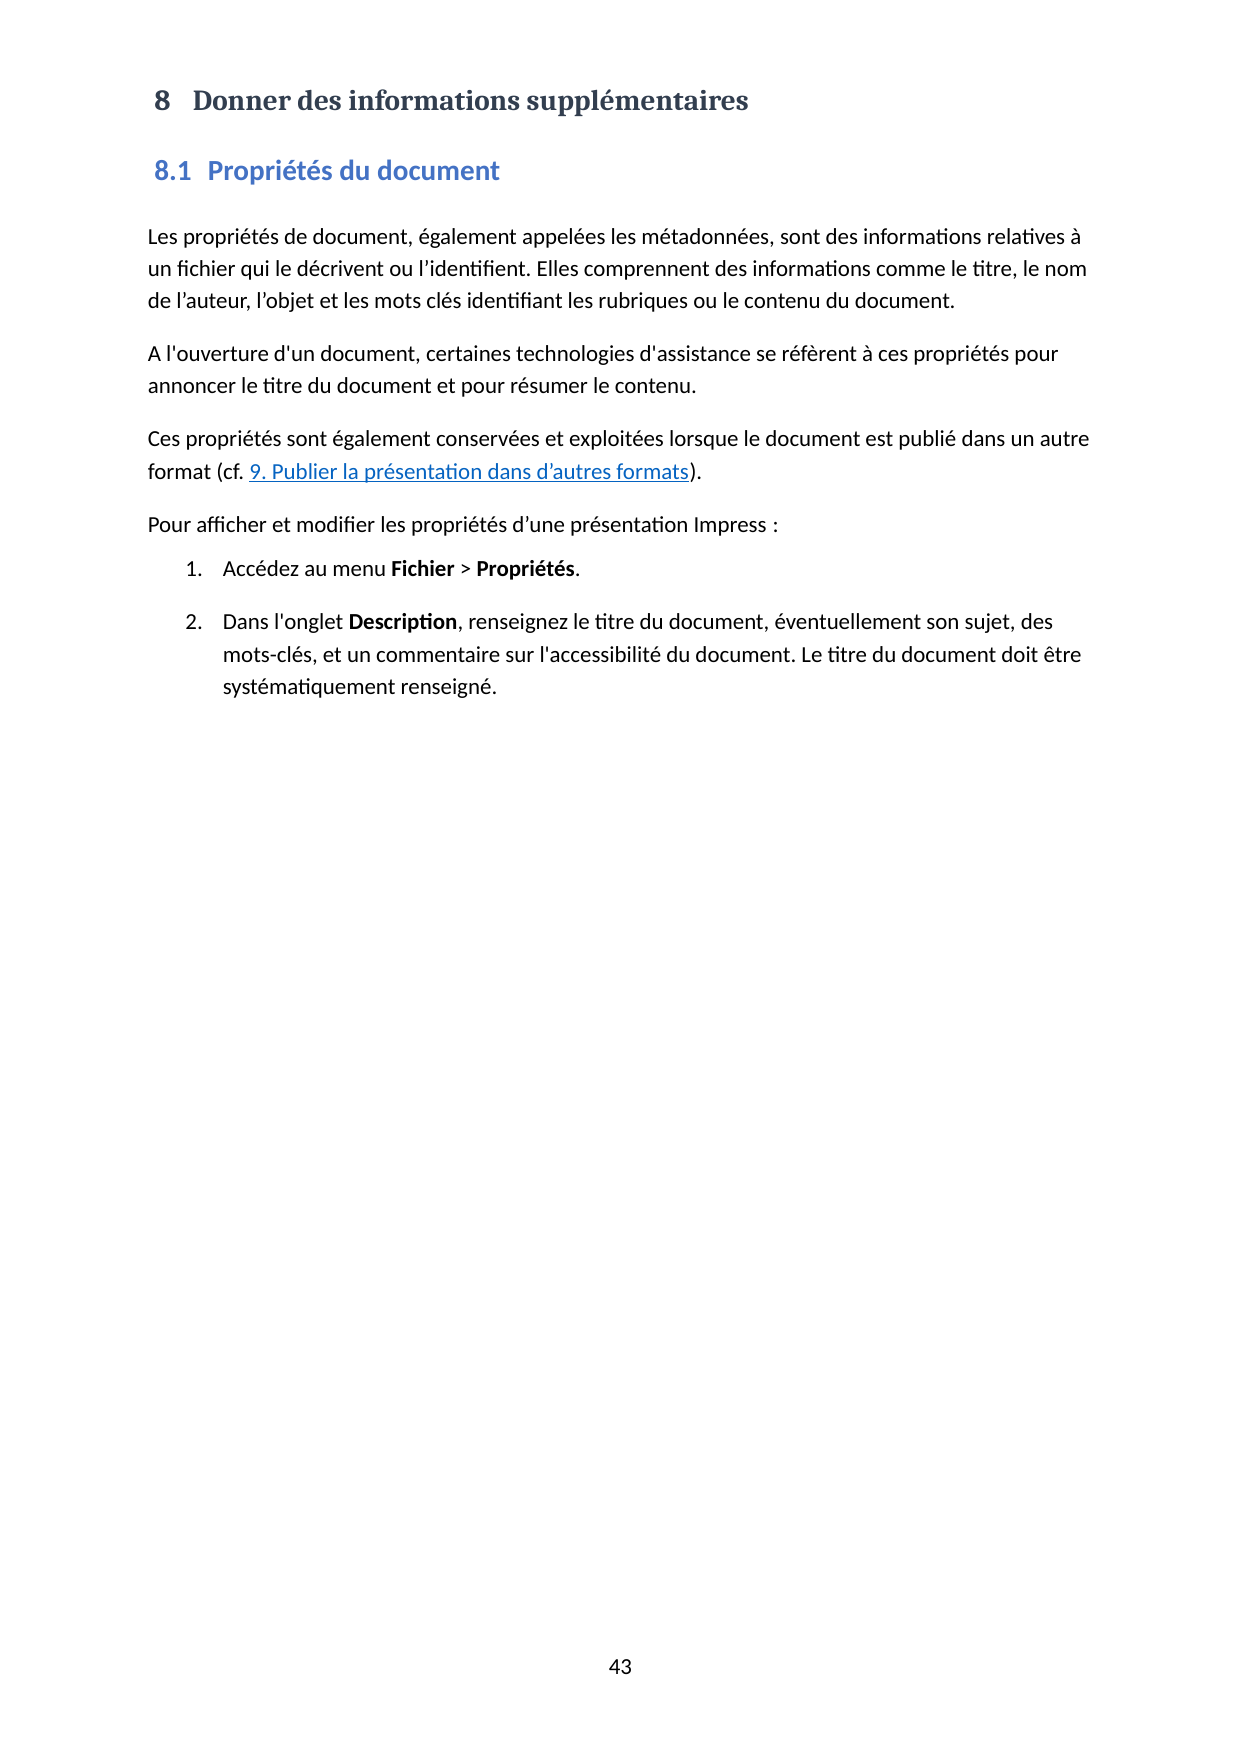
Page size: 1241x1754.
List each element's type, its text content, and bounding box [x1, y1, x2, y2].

subtitle Propriétés du document [148, 152, 1093, 188]
text Ces propriétés sont également conservées et exploitées lorsque le document est publié dans un autre format (cf. 9. Publier la présentation dans d’autres formats). [148, 424, 1093, 485]
text A l'ouverture d'un document, certaines technologies d'assistance se réfèrent à ces propriétés pour annoncer le titre du document et pour résumer le contenu. [148, 339, 1093, 399]
subtitle Donner des informations supplémentaires [148, 84, 1093, 118]
list Dans l'onglet Description, renseignez le titre du document, éventuellement son sujet, des mots-clés, et un commentaire sur l'accessibilité du document. Le titre du document doit être systématiquement renseigné. [185, 607, 1093, 700]
text Les propriétés de document, également appelées les métadonnées, sont des informations relatives à un fichier qui le décrivent ou l’identifient. Elles comprennent des informations comme le titre, le nom de l’auteur, l’objet et les mots clés identifiant les rubriques ou le contenu du document. [148, 222, 1093, 314]
list Accédez au menu Fichier > Propriétés. [185, 554, 1093, 582]
text Pour afficher et modifier les propriétés d’une présentation Impress : [148, 510, 1093, 538]
